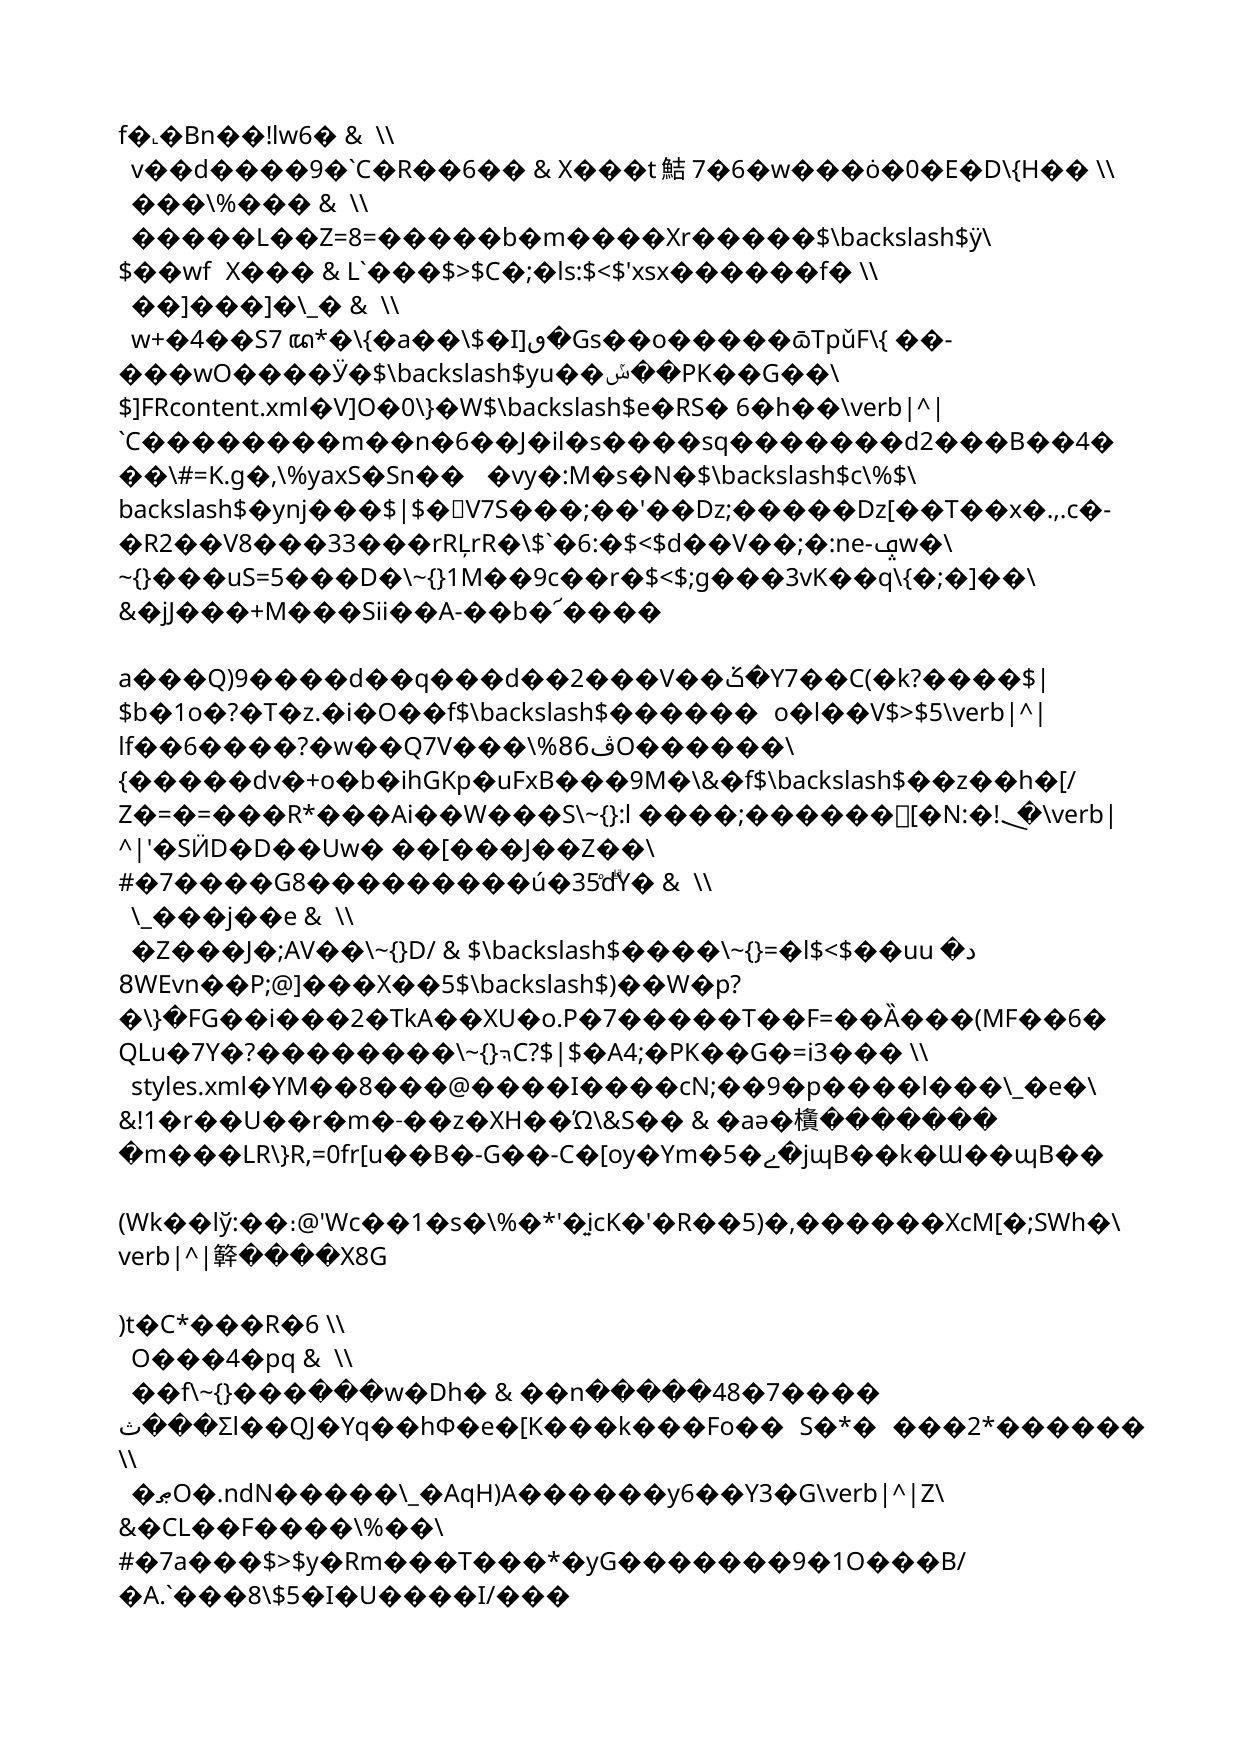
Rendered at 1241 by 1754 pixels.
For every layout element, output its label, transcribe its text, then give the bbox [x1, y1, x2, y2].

text (Wk��lў:��։@'Wc��1�s�\%�*'�͍icK�'�R��5)�,������XcM[�;SWh�\verb|^|簳��֬��X8G [118, 1205, 1122, 1273]
text f�˻�Bn��!lw6� & \\ [118, 118, 1122, 152]
text O���4�pq & \\ [118, 1341, 1122, 1374]
text styles.xml�YM��8���@����I����cN;��9�p����l���\_�e�\&!1�r��U��r�m�˗��z�XH��Ώ\&S�� & �aǝ�㯯��������m���LR\}R,=0fr[u��B�-G��-C�[oy�Ym�5�ے�jɰB��k�Ɯ��պB�� [118, 1069, 1122, 1171]
text \_���j��e & \\ [118, 899, 1122, 933]
text w+�4��S7ꦢ*�\{�a��\$�I]ٯ�Gs��o�����ɷ̄TpǔF\{ ��-���wO����Ӱ�$\backslash$yu��ݽ��PK��G��\$]FRcontent.xml�V]O�0\}�W$\backslash$e�RS� 6�h��\verb|^|`C��������m��n�6��J�il�s����sq�������d2���B��4���\#=K.g�,\%yaxS�Sn�� �vy�:M�s�N�$\backslash$c\%$\backslash$�ynj���$|$�΃V7S���;��'��ǲ;�����ǲ[��T��x�.,.c�-�R2��V8���33���rRĻrR�\$`�6:�$<$d��V��;�:ne-ݡw�\~{}���uS=5���D�\~{}1M��9c��r�$<$;g���3vK��q\{�;�]��\&�jJ���+M���Sii��A-��b�՜���� [118, 322, 1122, 627]
text v��d����9�`C�R��6�� & X���t鮚7�6�w���ȯ�0�E�D\{H�� \\ [118, 152, 1122, 186]
text )t�C*���R�6 \\ [118, 1307, 1122, 1341]
text �Z���J�;AV��\~{}D/ & $\backslash$����\~{}=�l$<$��uuد�8WEvn��P;@]���X��5$\backslash$)��W�p?�\}�݂FG��i���2�TkA��XU�o.P�7�����T��F=��Ȁ���(MF��6�QLu�7Y�?��������\~{}ܕC?$|$�A4;�PK��G�=i3��� \\ [118, 933, 1122, 1069]
text a���Q)9����d��q���d��2���V��ݢ�Y7��C(�k?����$|$b�1o�?�T�z.�i�O��f$\backslash$������o�l��V$>$5\verb|^|lf��6����?�w��Q7V���\%ڤ86O������\{�����dv�+o�b�ihGKp�uFxB���9M�\&�f$\backslash$��z��h�[/Z�=�=���R*���Ai��W���S\~{}:l ����;������݌[�N:�!ܢ�\verb|^|'�SӤD�D��Uw� ��[���J��Z��\#�7����G8���������ú�35ۘdۗY� & \\ [118, 661, 1122, 899]
text ���\%��� & \\ [118, 186, 1122, 220]
text ��]���]�\_� & \\ [118, 288, 1122, 322]
text �����L��Z=8=�����b�m����Xr�����$\backslash$ÿ\$��wfX��� & L`���$>$C�;�ls:$<$'xsx������f� \\ [118, 220, 1122, 288]
text �ޠO�.ndN�����\_�AqH)A������y6��Y3�G\verb|^|Z\&�CL��F����\%��\#�7a���$>$y�Rm���T���*�yG�������9�1O���B/�A.`���8\$5�I�U����I/��� [118, 1476, 1122, 1612]
text ��f\~{}����۟��w�Dh� & ��n�݁����48�7����ث���Σl��QJ�Yq��hΦ�e�[K���k���Fo��S�*����2*������ \\ [118, 1374, 1122, 1476]
